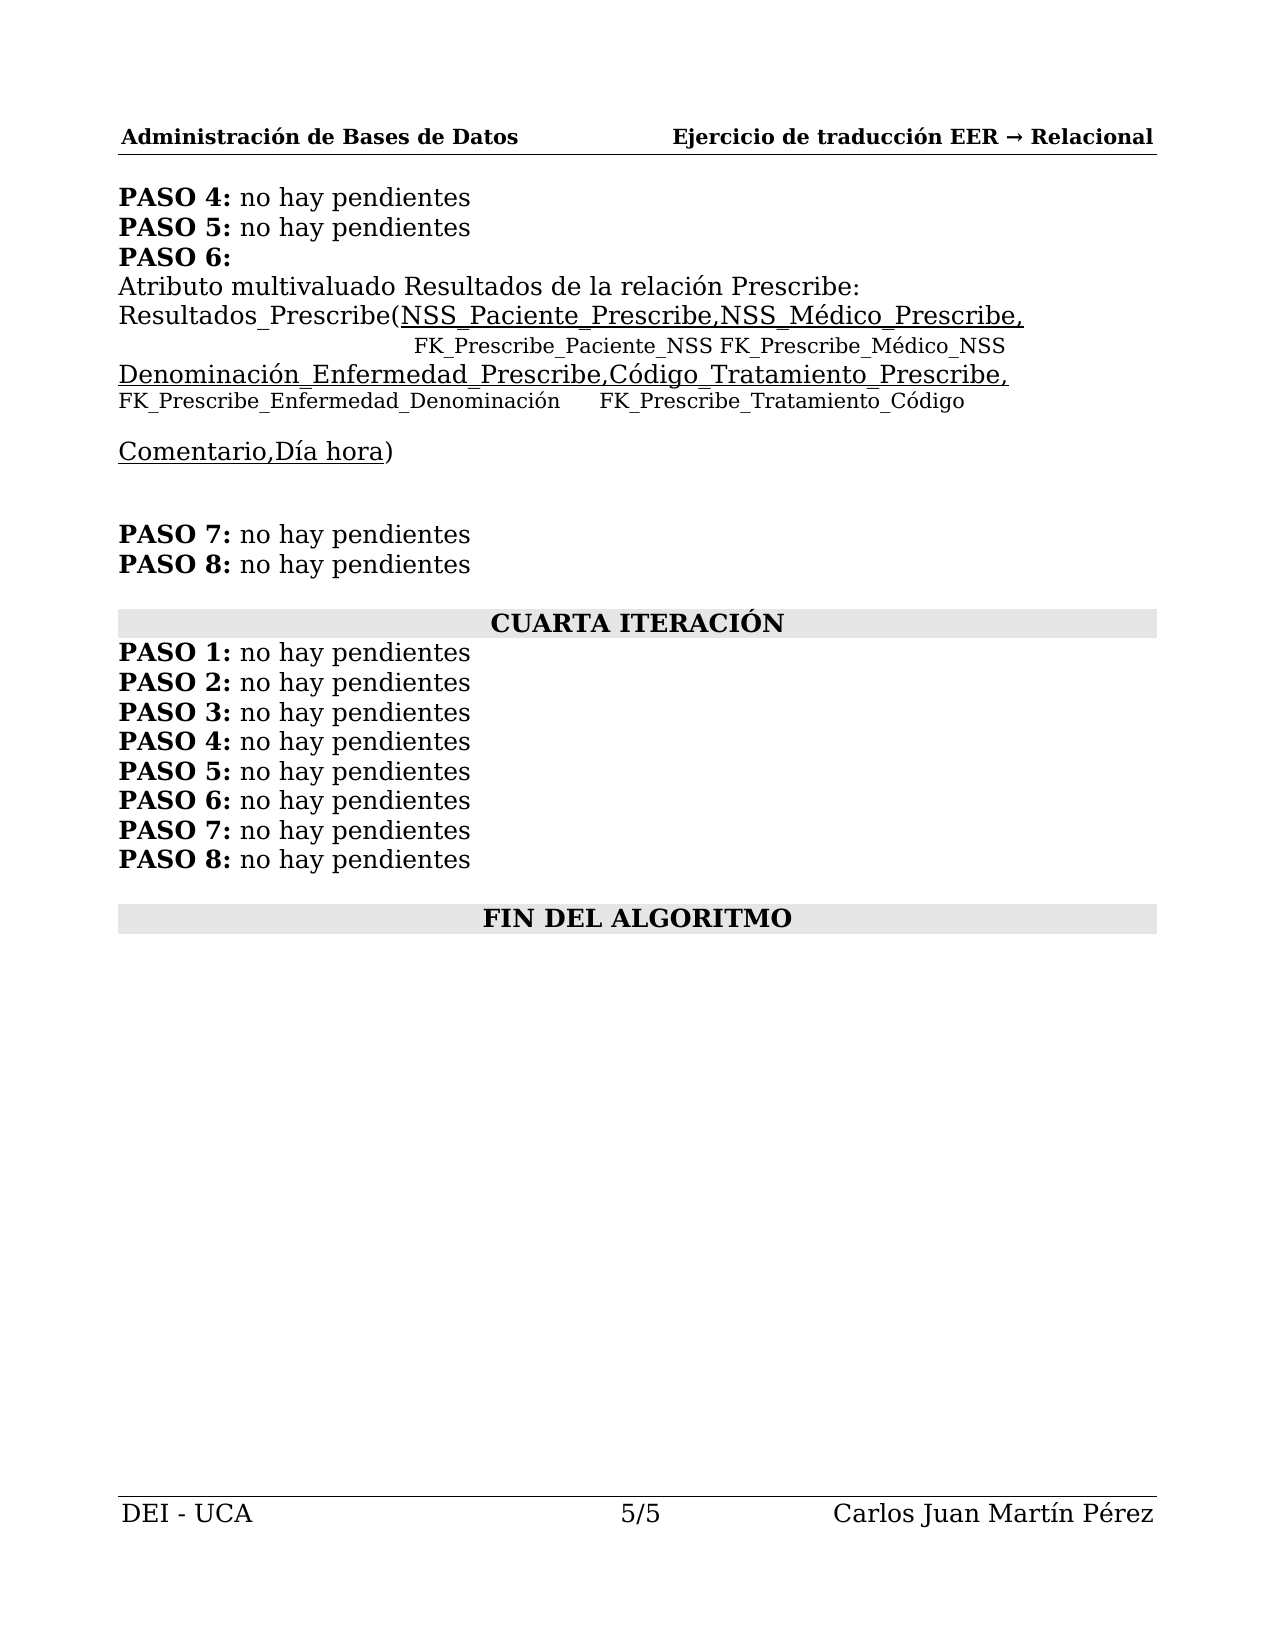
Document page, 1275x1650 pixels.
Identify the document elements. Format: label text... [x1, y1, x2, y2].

text Comentario,Día hora) [118, 438, 1157, 467]
text FK_Prescribe_Enfermedad_Denominación FK_Prescribe_Tratamiento_Código [118, 389, 1157, 413]
text PASO 7: no hay pendientes [118, 816, 1157, 845]
text PASO 2: no hay pendientes [118, 668, 1157, 697]
text FIN DEL ALGORITMO [118, 904, 1157, 934]
text PASO 1: no hay pendientes [118, 638, 1157, 668]
text PASO 5: no hay pendientes [118, 213, 1157, 242]
text PASO 8: no hay pendientes [118, 550, 1157, 579]
text Denominación_Enfermedad_Prescribe,Código_Tratamiento_Prescribe, [118, 360, 1157, 389]
text Resultados_Prescribe(NSS_Paciente_Prescribe,NSS_Médico_Prescribe, [118, 301, 1157, 331]
text PASO 4: no hay pendientes [118, 727, 1157, 757]
text PASO 8: no hay pendientes [118, 845, 1157, 875]
text PASO 6: [118, 242, 1157, 272]
text PASO 4: no hay pendientes [118, 183, 1157, 213]
text CUARTA ITERACIÓN [118, 609, 1157, 638]
text FK_Prescribe_Paciente_NSS FK_Prescribe_Médico_NSS [118, 331, 1157, 360]
text Atributo multivaluado Resultados de la relación Prescribe: [118, 272, 1157, 301]
text PASO 5: no hay pendientes [118, 757, 1157, 786]
text PASO 7: no hay pendientes [118, 520, 1157, 550]
text PASO 6: no hay pendientes [118, 786, 1157, 816]
text PASO 3: no hay pendientes [118, 697, 1157, 727]
